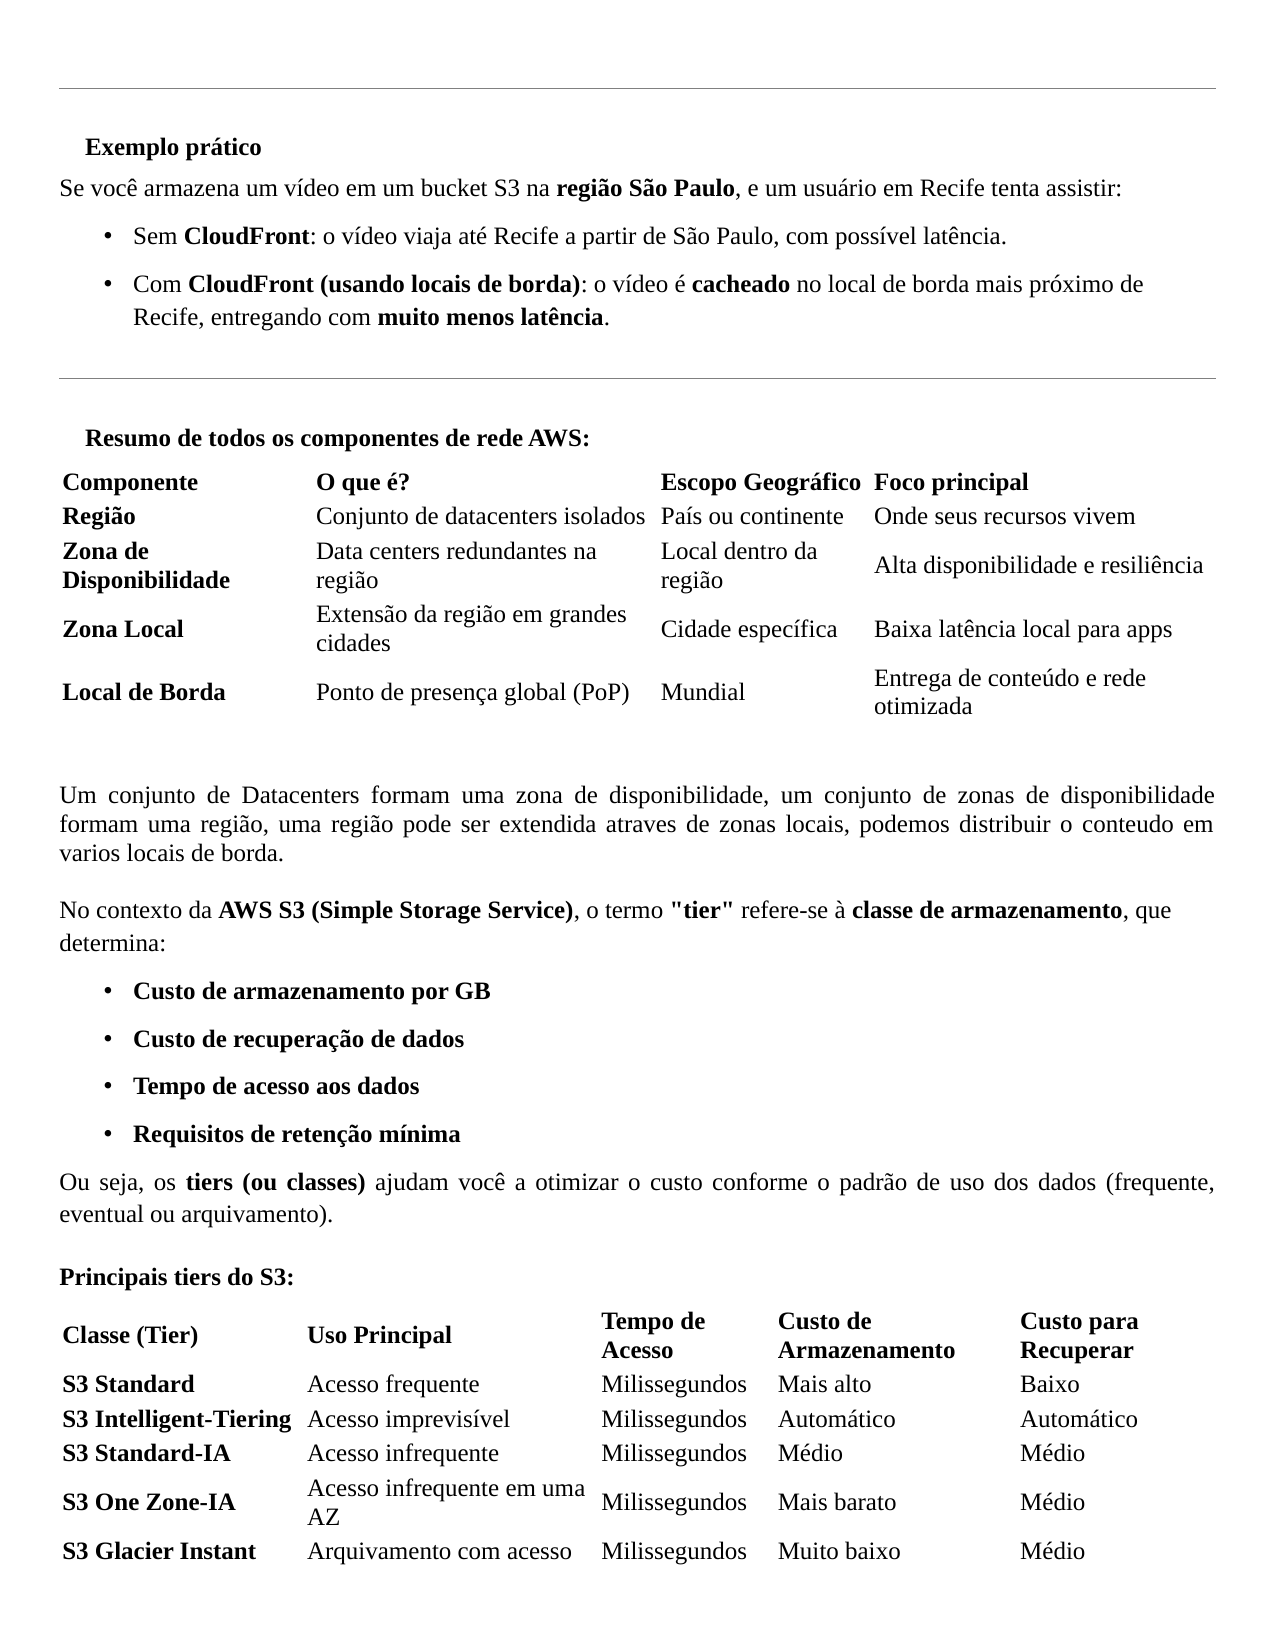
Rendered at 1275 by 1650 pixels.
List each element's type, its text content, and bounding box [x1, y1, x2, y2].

table_header Foco principal [871, 464, 1216, 498]
table_cell Automático [775, 1401, 1017, 1436]
table_cell Data centers redundantes na região [313, 533, 658, 596]
table_cell Acesso imprevisível [304, 1401, 598, 1436]
table_header Classe (Tier) [59, 1303, 304, 1366]
table_cell Zona Local [59, 596, 313, 660]
table_header Componente [59, 464, 313, 498]
list Tempo de acesso aos dados [103, 1071, 1216, 1100]
table_header O que é? [313, 464, 658, 498]
table_header Custo de Armazenamento [775, 1303, 1017, 1366]
table_cell S3 Standard [59, 1366, 304, 1401]
table_cell Mundial [658, 660, 871, 723]
table_cell Entrega de conteúdo e rede otimizada [871, 660, 1216, 723]
list Custo de recuperação de dados [103, 1024, 1216, 1052]
table_cell Mais barato [775, 1470, 1017, 1533]
text Um conjunto de Datacenters formam uma zona de disponibilidade, um conjunto de zonas de disponibilidade formam uma região, uma região pode ser extendida atraves de zonas locais, podemos distribuir o conteudo em varios locais de borda. [59, 781, 1216, 867]
table_cell Baixo [1017, 1366, 1216, 1401]
table_cell País ou continente [658, 499, 871, 533]
table_header Uso Principal [304, 1303, 598, 1366]
table_cell Médio [775, 1436, 1017, 1470]
table_cell Médio [1017, 1470, 1216, 1533]
table_cell Ponto de presença global (PoP) [313, 660, 658, 723]
table_cell S3 Standard-IA [59, 1436, 304, 1470]
table_header Escopo Geográfico [658, 464, 871, 498]
table_cell Extensão da região em grandes cidades [313, 596, 658, 660]
table_cell Arquivamento com acesso [304, 1534, 598, 1568]
table_cell Baixa latência local para apps [871, 596, 1216, 660]
subtitle ✅ Resumo de todos os componentes de rede AWS: [59, 423, 1216, 451]
table_cell Cidade específica [658, 596, 871, 660]
table_header Custo para Recuperar [1017, 1303, 1216, 1366]
table_cell Milissegundos [598, 1470, 775, 1533]
table_cell S3 One Zone-IA [59, 1470, 304, 1533]
table_cell S3 Intelligent-Tiering [59, 1401, 304, 1436]
table_cell Local de Borda [59, 660, 313, 723]
text Se você armazena um vídeo em um bucket S3 na região São Paulo, e um usuário em Recife tenta assistir: [59, 173, 1216, 202]
table_cell Automático [1017, 1401, 1216, 1436]
table_cell Conjunto de datacenters isolados [313, 499, 658, 533]
table_cell Alta disponibilidade e resiliência [871, 533, 1216, 596]
list Custo de armazenamento por GB [103, 976, 1216, 1005]
table_cell Milissegundos [598, 1401, 775, 1436]
table_cell Médio [1017, 1534, 1216, 1568]
table_cell Acesso infrequente [304, 1436, 598, 1470]
table_cell Mais alto [775, 1366, 1017, 1401]
list Requisitos de retenção mínima [103, 1119, 1216, 1148]
table_cell Zona de Disponibilidade [59, 533, 313, 596]
list Com CloudFront (usando locais de borda): o vídeo é cacheado no local de borda mais próximo de Recife, entregando com muito menos latência. [103, 269, 1216, 331]
table_cell Região [59, 499, 313, 533]
subtitle Principais tiers do S3: [59, 1262, 1216, 1291]
subtitle 🧠 Exemplo prático [59, 132, 1216, 161]
table_header Tempo de Acesso [598, 1303, 775, 1366]
table_cell Acesso infrequente em uma AZ [304, 1470, 598, 1533]
table_cell Milissegundos [598, 1436, 775, 1470]
table_cell Muito baixo [775, 1534, 1017, 1568]
table_cell Acesso frequente [304, 1366, 598, 1401]
table_cell S3 Glacier Instant [59, 1534, 304, 1568]
table_cell Milissegundos [598, 1366, 775, 1401]
table_cell Médio [1017, 1436, 1216, 1470]
text Ou seja, os tiers (ou classes) ajudam você a otimizar o custo conforme o padrão de uso dos dados (frequente, eventual ou arquivamento). [59, 1167, 1216, 1228]
table_cell Local dentro da região [658, 533, 871, 596]
list Sem CloudFront: o vídeo viaja até Recife a partir de São Paulo, com possível latência. [103, 221, 1216, 250]
text No contexto da AWS S3 (Simple Storage Service), o termo "tier" refere-se à classe de armazenamento, que determina: [59, 896, 1216, 957]
table_cell Onde seus recursos vivem [871, 499, 1216, 533]
table_cell Milissegundos [598, 1534, 775, 1568]
